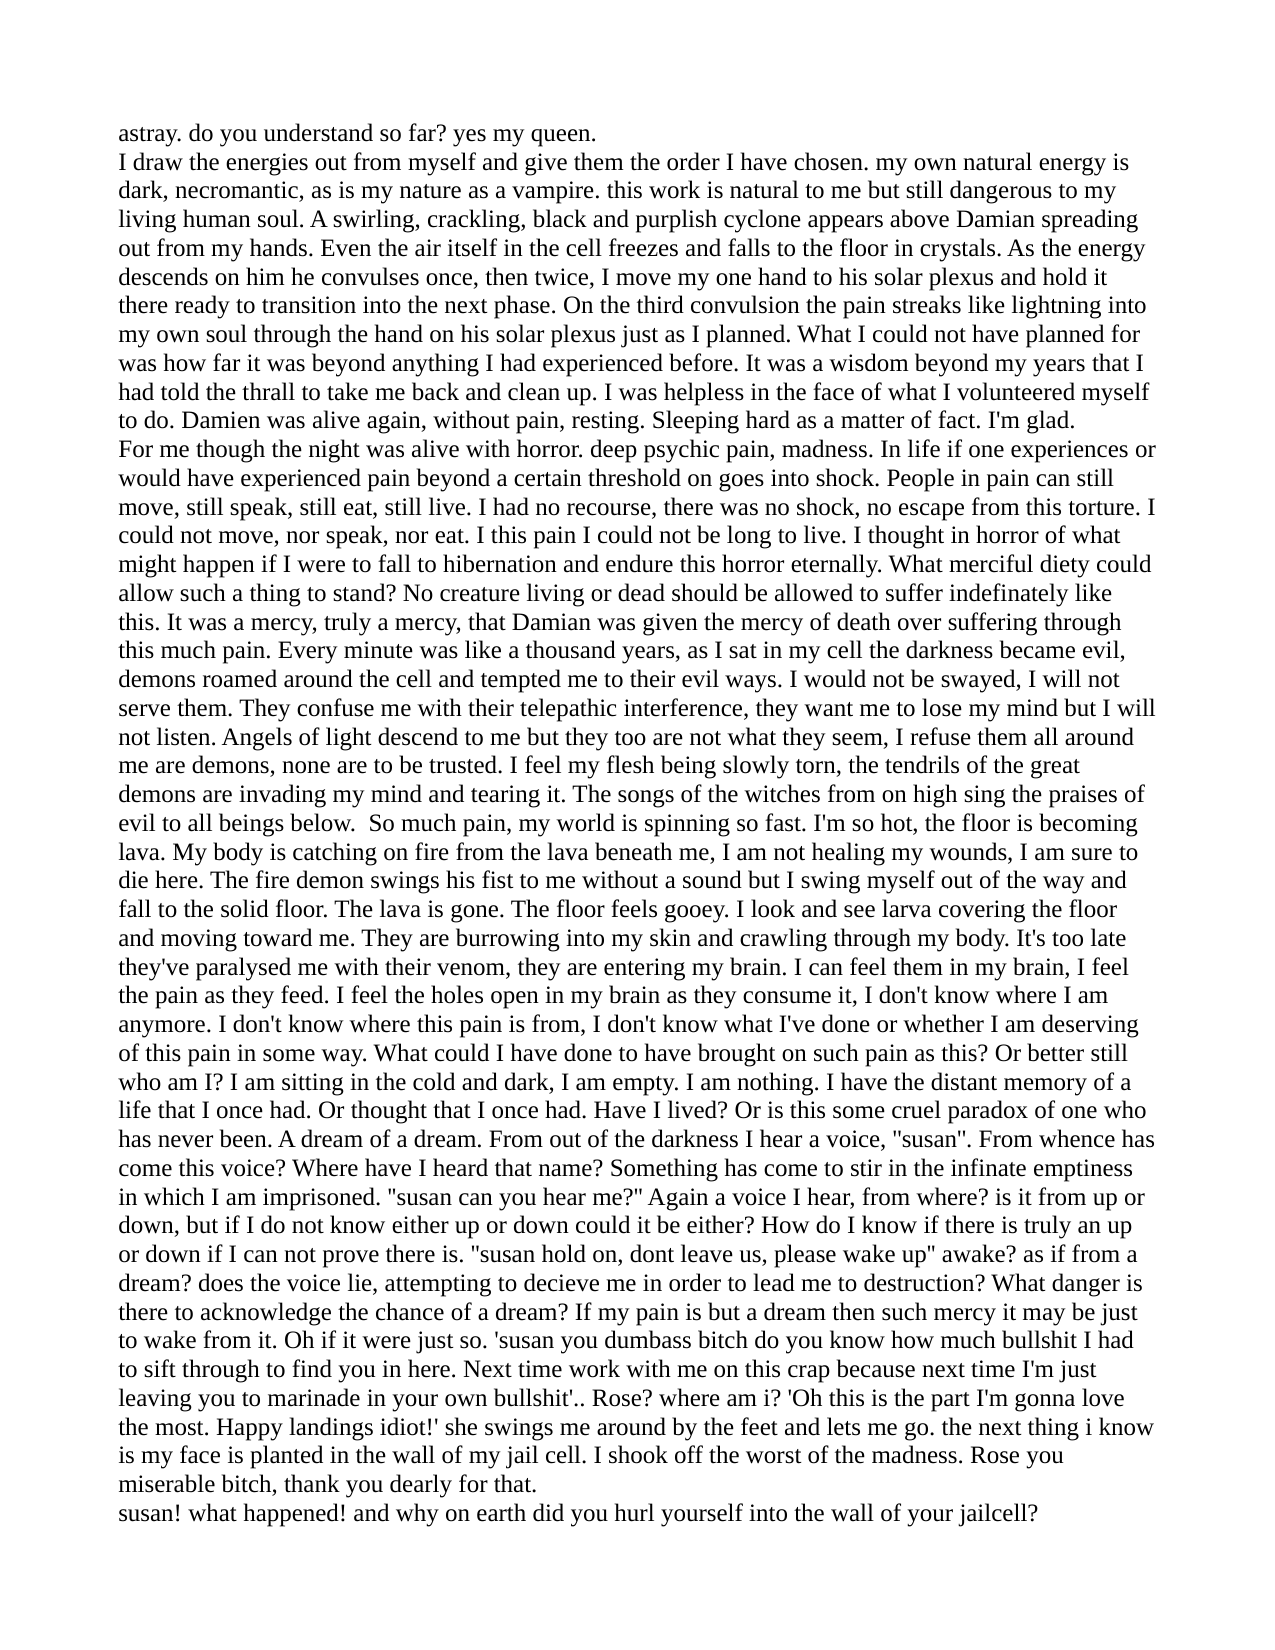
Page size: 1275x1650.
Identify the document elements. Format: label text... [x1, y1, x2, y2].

text astray. do you understand so far? yes my queen. [118, 118, 1157, 147]
text I draw the energies out from myself and give them the order I have chosen. my own natural energy is dark, necromantic, as is my nature as a vampire. this work is natural to me but still dangerous to my living human soul. A swirling, crackling, black and purplish cyclone appears above Damian spreading out from my hands. Even the air itself in the cell freezes and falls to the floor in crystals. As the energy descends on him he convulses once, then twice, I move my one hand to his solar plexus and hold it there ready to transition into the next phase. On the third convulsion the pain streaks like lightning into my own soul through the hand on his solar plexus just as I planned. What I could not have planned for was how far it was beyond anything I had experienced before. It was a wisdom beyond my years that I had told the thrall to take me back and clean up. I was helpless in the face of what I volunteered myself to do. Damien was alive again, without pain, resting. Sleeping hard as a matter of fact. I'm glad. [118, 147, 1157, 434]
text susan! what happened! and why on earth did you hurl yourself into the wall of your jailcell? [118, 1498, 1157, 1527]
text For me though the night was alive with horror. deep psychic pain, madness. In life if one experiences or would have experienced pain beyond a certain threshold on goes into shock. People in pain can still move, still speak, still eat, still live. I had no recourse, there was no shock, no escape from this torture. I could not move, nor speak, nor eat. I this pain I could not be long to live. I thought in horror of what might happen if I were to fall to hibernation and endure this horror eternally. What merciful diety could allow such a thing to stand? No creature living or dead should be allowed to suffer indefinately like this. It was a mercy, truly a mercy, that Damian was given the mercy of death over suffering through this much pain. Every minute was like a thousand years, as I sat in my cell the darkness became evil, demons roamed around the cell and tempted me to their evil ways. I would not be swayed, I will not serve them. They confuse me with their telepathic interference, they want me to lose my mind but I will not listen. Angels of light descend to me but they too are not what they seem, I refuse them all around me are demons, none are to be trusted. I feel my flesh being slowly torn, the tendrils of the great demons are invading my mind and tearing it. The songs of the witches from on high sing the praises of evil to all beings below. So much pain, my world is spinning so fast. I'm so hot, the floor is becoming lava. My body is catching on fire from the lava beneath me, I am not healing my wounds, I am sure to die here. The fire demon swings his fist to me without a sound but I swing myself out of the way and fall to the solid floor. The lava is gone. The floor feels gooey. I look and see larva covering the floor and moving toward me. They are burrowing into my skin and crawling through my body. It's too late they've paralysed me with their venom, they are entering my brain. I can feel them in my brain, I feel the pain as they feed. I feel the holes open in my brain as they consume it, I don't know where I am anymore. I don't know where this pain is from, I don't know what I've done or whether I am deserving of this pain in some way. What could I have done to have brought on such pain as this? Or better still who am I? I am sitting in the cold and dark, I am empty. I am nothing. I have the distant memory of a life that I once had. Or thought that I once had. Have I lived? Or is this some cruel paradox of one who has never been. A dream of a dream. From out of the darkness I hear a voice, ''susan''. From whence has come this voice? Where have I heard that name? Something has come to stir in the infinate emptiness in which I am imprisoned. ''susan can you hear me?'' Again a voice I hear, from where? is it from up or down, but if I do not know either up or down could it be either? How do I know if there is truly an up or down if I can not prove there is. ''susan hold on, dont leave us, please wake up'' awake? as if from a dream? does the voice lie, attempting to decieve me in order to lead me to destruction? What danger is there to acknowledge the chance of a dream? If my pain is but a dream then such mercy it may be just to wake from it. Oh if it were just so. 'susan you dumbass bitch do you know how much bullshit I had to sift through to find you in here. Next time work with me on this crap because next time I'm just leaving you to marinade in your own bullshit'.. Rose? where am i? 'Oh this is the part I'm gonna love the most. Happy landings idiot!' she swings me around by the feet and lets me go. the next thing i know is my face is planted in the wall of my jail cell. I shook off the worst of the madness. Rose you miserable bitch, thank you dearly for that. [118, 434, 1157, 1498]
